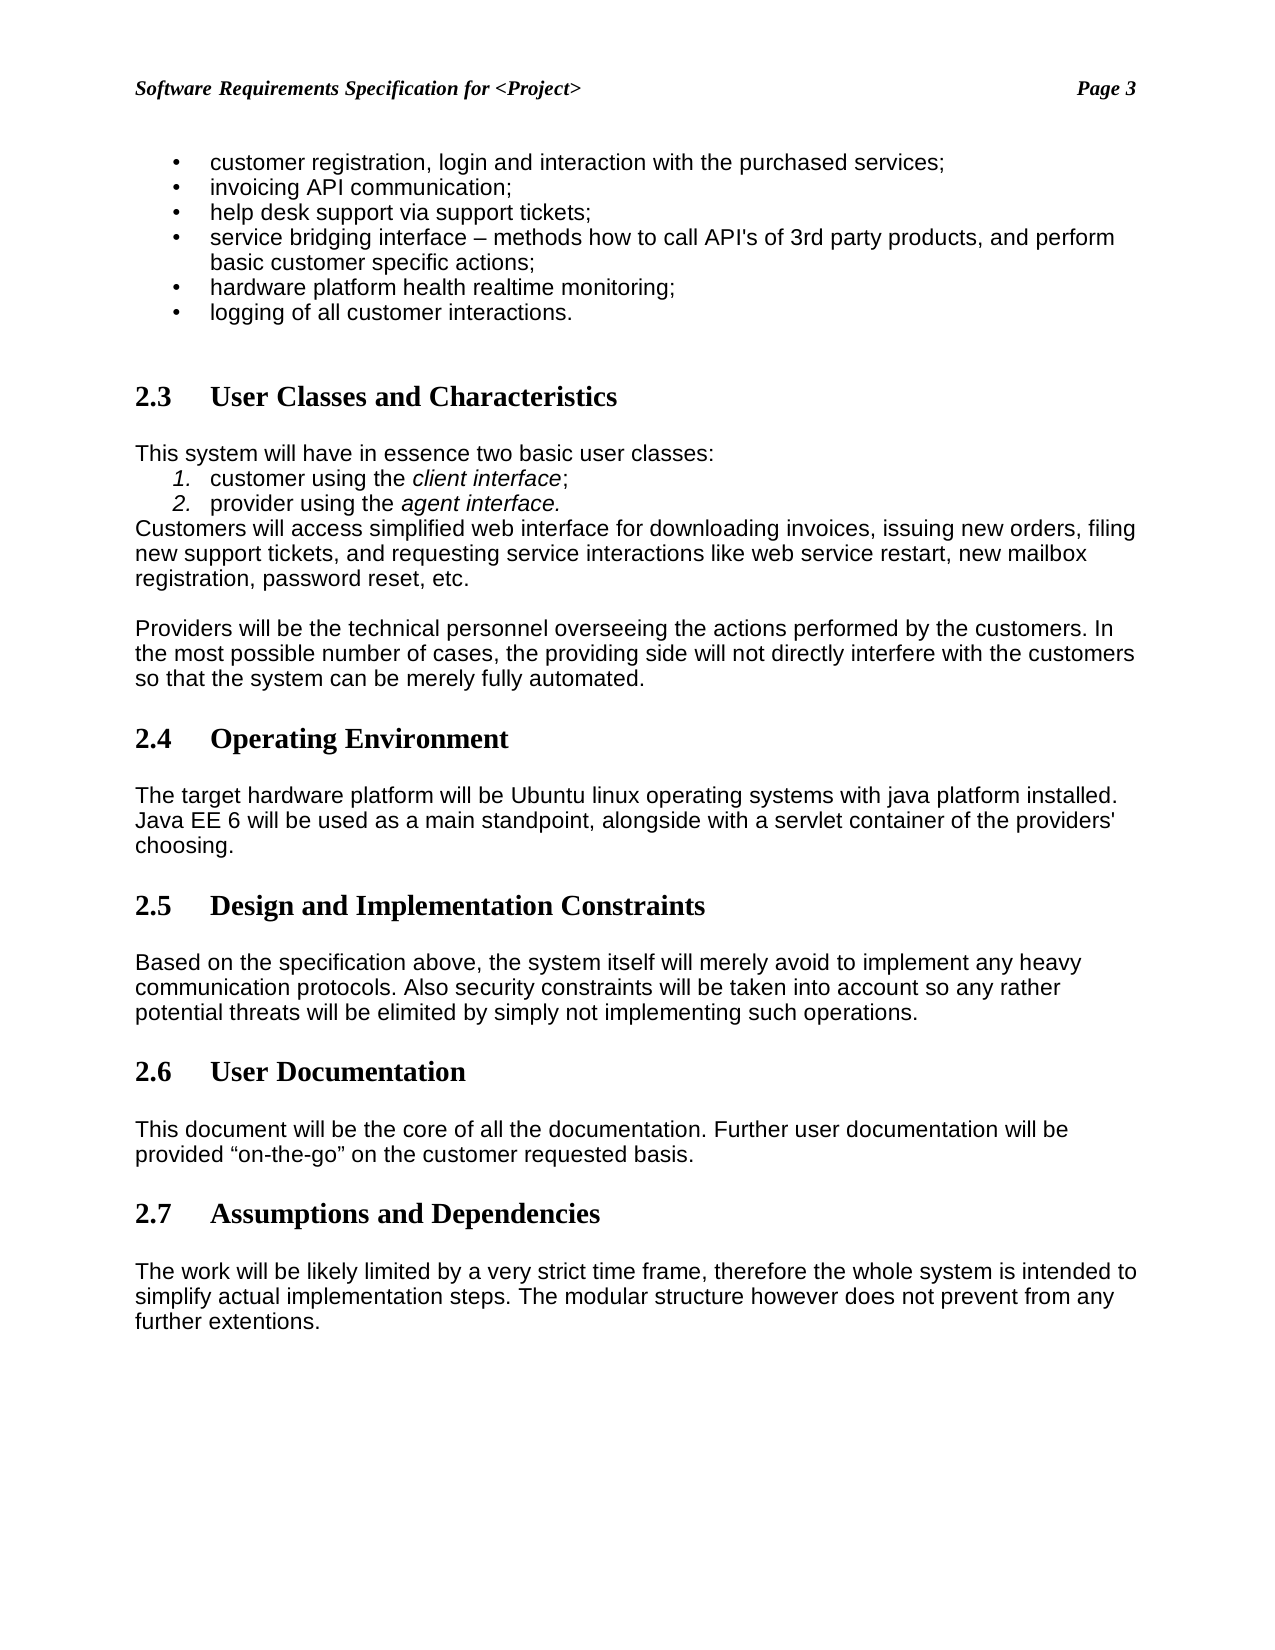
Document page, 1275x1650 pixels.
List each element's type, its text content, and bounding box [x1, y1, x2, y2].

text The target hardware platform will be Ubuntu linux operating systems with java platform installed. Java EE 6 will be used as a main standpoint, alongside with a servlet container of the providers' choosing. [135, 784, 1140, 859]
text This system will have in essence two basic user classes: [135, 442, 1140, 467]
subtitle User Classes and Characteristics [135, 379, 1140, 413]
text Customers will access simplified web interface for downloading invoices, issuing new orders, filing new support tickets, and requesting service interactions like web service restart, new mailbox registration, password reset, etc. [135, 517, 1140, 592]
list help desk support via support tickets; [172, 200, 1140, 225]
text Based on the specification above, the system itself will merely avoid to implement any heavy communication protocols. Also security constraints will be taken into account so any rather potential threats will be elimited by simply not implementing such operations. [135, 951, 1140, 1026]
list service bridging interface – methods how to call API's of 3rd party products, and perform basic customer specific actions; [172, 225, 1140, 275]
list invoicing API communication; [172, 175, 1140, 200]
subtitle Design and Implementation Constraints [135, 888, 1140, 921]
subtitle Assumptions and Dependencies [135, 1197, 1140, 1230]
list hardware platform health realtime monitoring; [172, 275, 1140, 300]
list customer registration, login and interaction with the purchased services; [172, 150, 1140, 175]
list logging of all customer interactions. [172, 300, 1140, 325]
text Providers will be the technical personnel overseeing the actions performed by the customers. In the most possible number of cases, the providing side will not directly interfere with the customers so that the system can be merely fully automated. [135, 617, 1140, 692]
text The work will be likely limited by a very strict time frame, therefore the whole system is intended to simplify actual implementation steps. The modular structure however does not prevent from any further extentions. [135, 1259, 1140, 1334]
subtitle Operating Environment [135, 721, 1140, 754]
list customer using the client interface; [172, 467, 1140, 492]
text This document will be the core of all the documentation. Further user documentation will be provided “on-the-go” on the customer requested basis. [135, 1117, 1140, 1167]
list provider using the agent interface. [172, 492, 1140, 517]
subtitle User Documentation [135, 1055, 1140, 1088]
